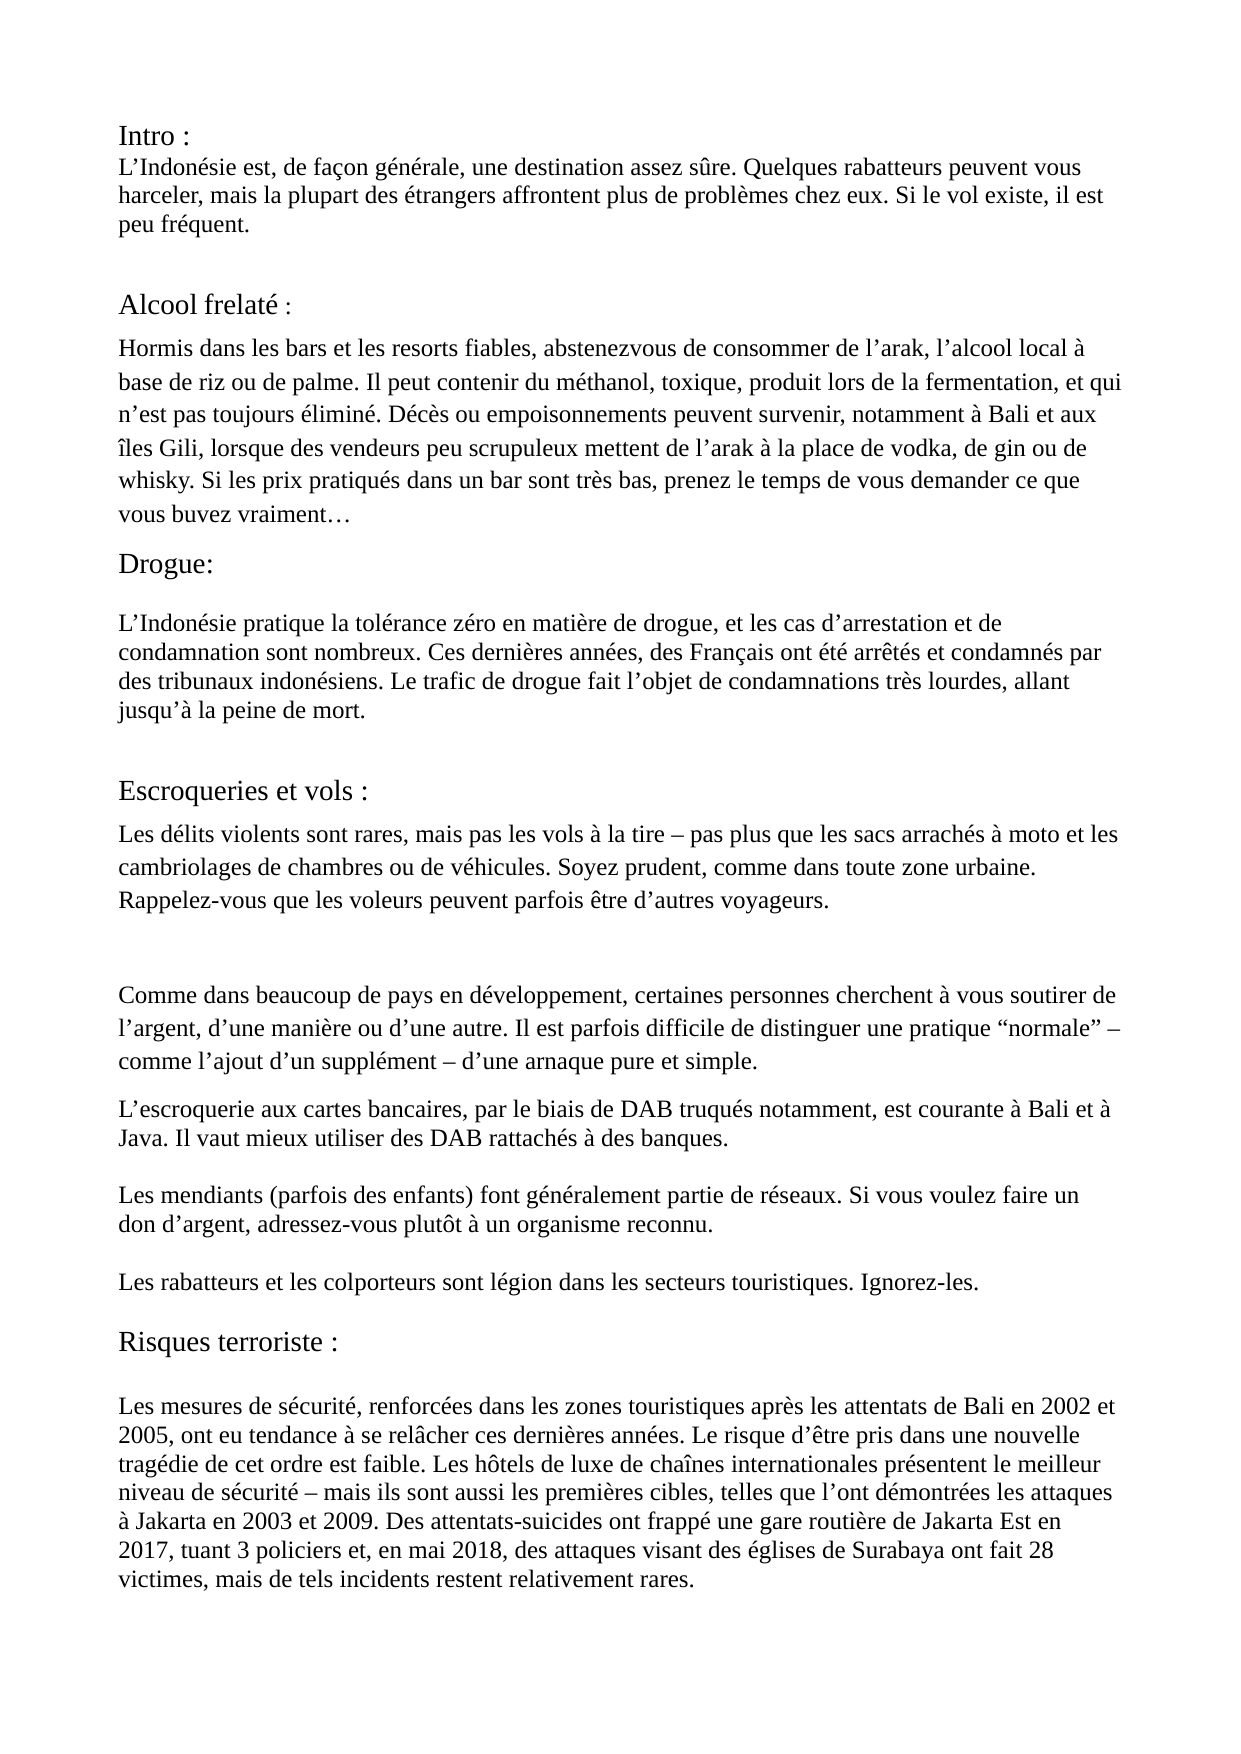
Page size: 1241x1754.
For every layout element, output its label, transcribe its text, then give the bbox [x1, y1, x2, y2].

text Drogue: [118, 546, 1122, 580]
text Comme dans beaucoup de pays en développement, certaines personnes cherchent à vous soutirer de l’argent, d’une manière ou d’une autre. Il est parfois difficile de distinguer une pratique “normale” – comme l’ajout d’un supplément – d’une arnaque pure et simple. [118, 980, 1122, 1075]
text Les délits violents sont rares, mais pas les vols à la tire – pas plus que les sacs arrachés à moto et les cambriolages de chambres ou de véhicules. Soyez prudent, comme dans toute zone urbaine. Rappelez-vous que les voleurs peuvent parfois être d’autres voyageurs. [118, 819, 1122, 914]
text Intro : [118, 118, 1122, 152]
text Risques terroriste : [118, 1324, 1122, 1358]
subtitle Alcool frelaté : [118, 287, 1122, 321]
text L’escroquerie aux cartes bancaires, par le biais de DAB truqués notamment, est courante à Bali et à Java. Il vaut mieux utiliser des DAB rattachés à des banques. [118, 1094, 1122, 1152]
text L’Indonésie est, de façon générale, une destination assez sûre. Quelques rabatteurs peuvent vous harceler, mais la plupart des étrangers affrontent plus de problèmes chez eux. Si le vol existe, il est peu fréquent. [118, 152, 1122, 238]
text Les rabatteurs et les colporteurs sont légion dans les secteurs touristiques. Ignorez-les. [118, 1267, 1122, 1295]
subtitle Escroqueries et vols : [118, 773, 1122, 807]
text Les mendiants (parfois des enfants) font généralement partie de réseaux. Si vous voulez faire un don d’argent, adressez-vous plutôt à un organisme reconnu. [118, 1180, 1122, 1238]
text Hormis dans les bars et les resorts fiables, abstenezvous de consommer de l’arak, l’alcool local à base de riz ou de palme. Il peut contenir du méthanol, toxique, produit lors de la fermentation, et qui n’est pas toujours éliminé. Décès ou empoisonnements peuvent survenir, notamment à Bali et aux îles Gili, lorsque des vendeurs peu scrupuleux mettent de l’arak à la place de vodka, de gin ou de whisky. Si les prix pratiqués dans un bar sont très bas, prenez le temps de vous demander ce que vous buvez vraiment… [118, 333, 1122, 527]
text L’Indonésie pratique la tolérance zéro en matière de drogue, et les cas d’arrestation et de condamnation sont nombreux. Ces dernières années, des Français ont été arrêtés et condamnés par des tribunaux indonésiens. Le trafic de drogue fait l’objet de condamnations très lourdes, allant jusqu’à la peine de mort. [118, 608, 1122, 723]
text Les mesures de sécurité, renforcées dans les zones touristiques après les attentats de Bali en 2002 et 2005, ont eu tendance à se relâcher ces dernières années. Le risque d’être pris dans une nouvelle tragédie de cet ordre est faible. Les hôtels de luxe de chaînes internationales présentent le meilleur niveau de sécurité – mais ils sont aussi les premières cibles, telles que l’ont démontrées les attaques à Jakarta en 2003 et 2009. Des attentats-suicides ont frappé une gare routière de Jakarta Est en 2017, tuant 3 policiers et, en mai 2018, des attaques visant des églises de Surabaya ont fait 28 victimes, mais de tels incidents restent relativement rares. [118, 1391, 1122, 1592]
